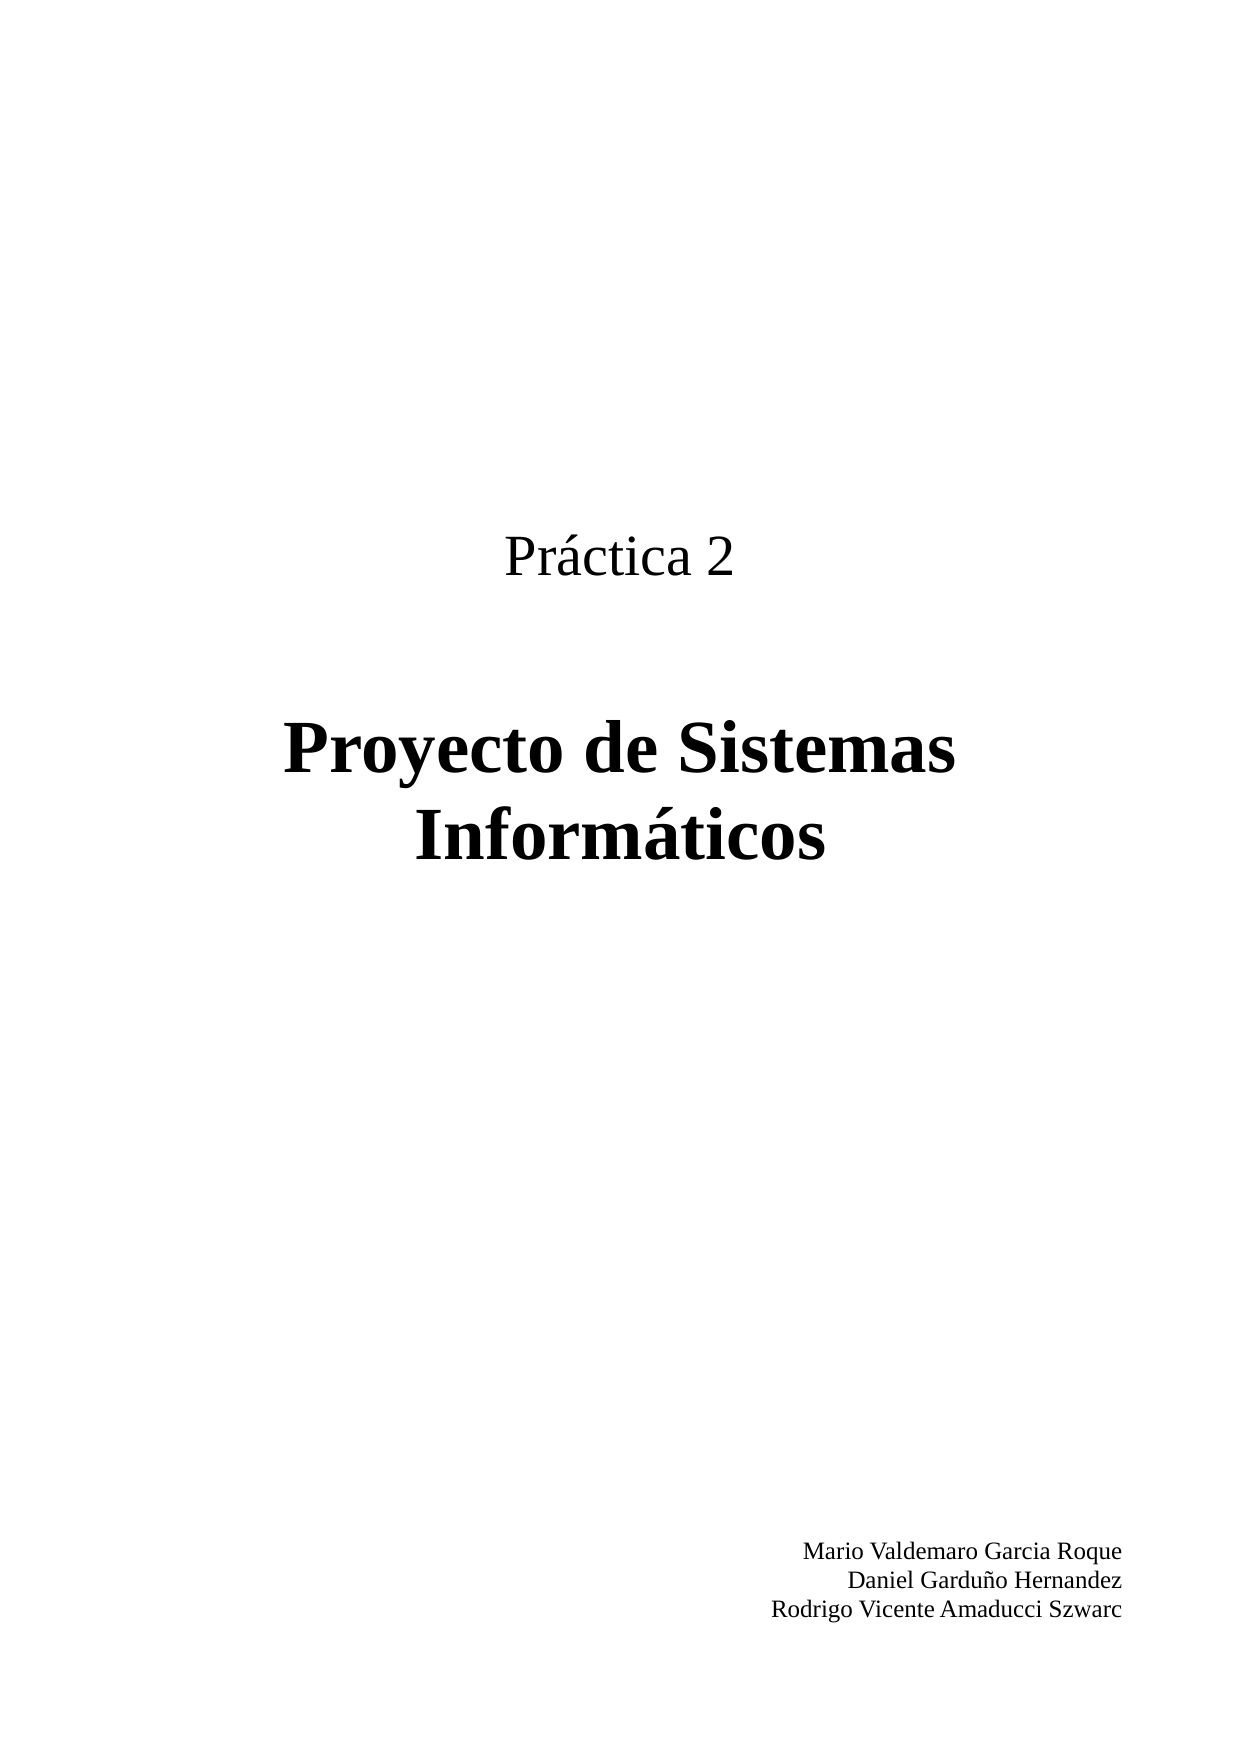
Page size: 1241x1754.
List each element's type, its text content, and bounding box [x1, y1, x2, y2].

text Proyecto de Sistemas Informáticos [118, 703, 1122, 875]
text Rodrigo Vicente Amaducci Szwarc [118, 1594, 1122, 1623]
text Daniel Garduño Hernandez [118, 1565, 1122, 1594]
text Práctica 2 [118, 521, 1122, 588]
text Mario Valdemaro Garcia Roque [118, 1536, 1122, 1565]
